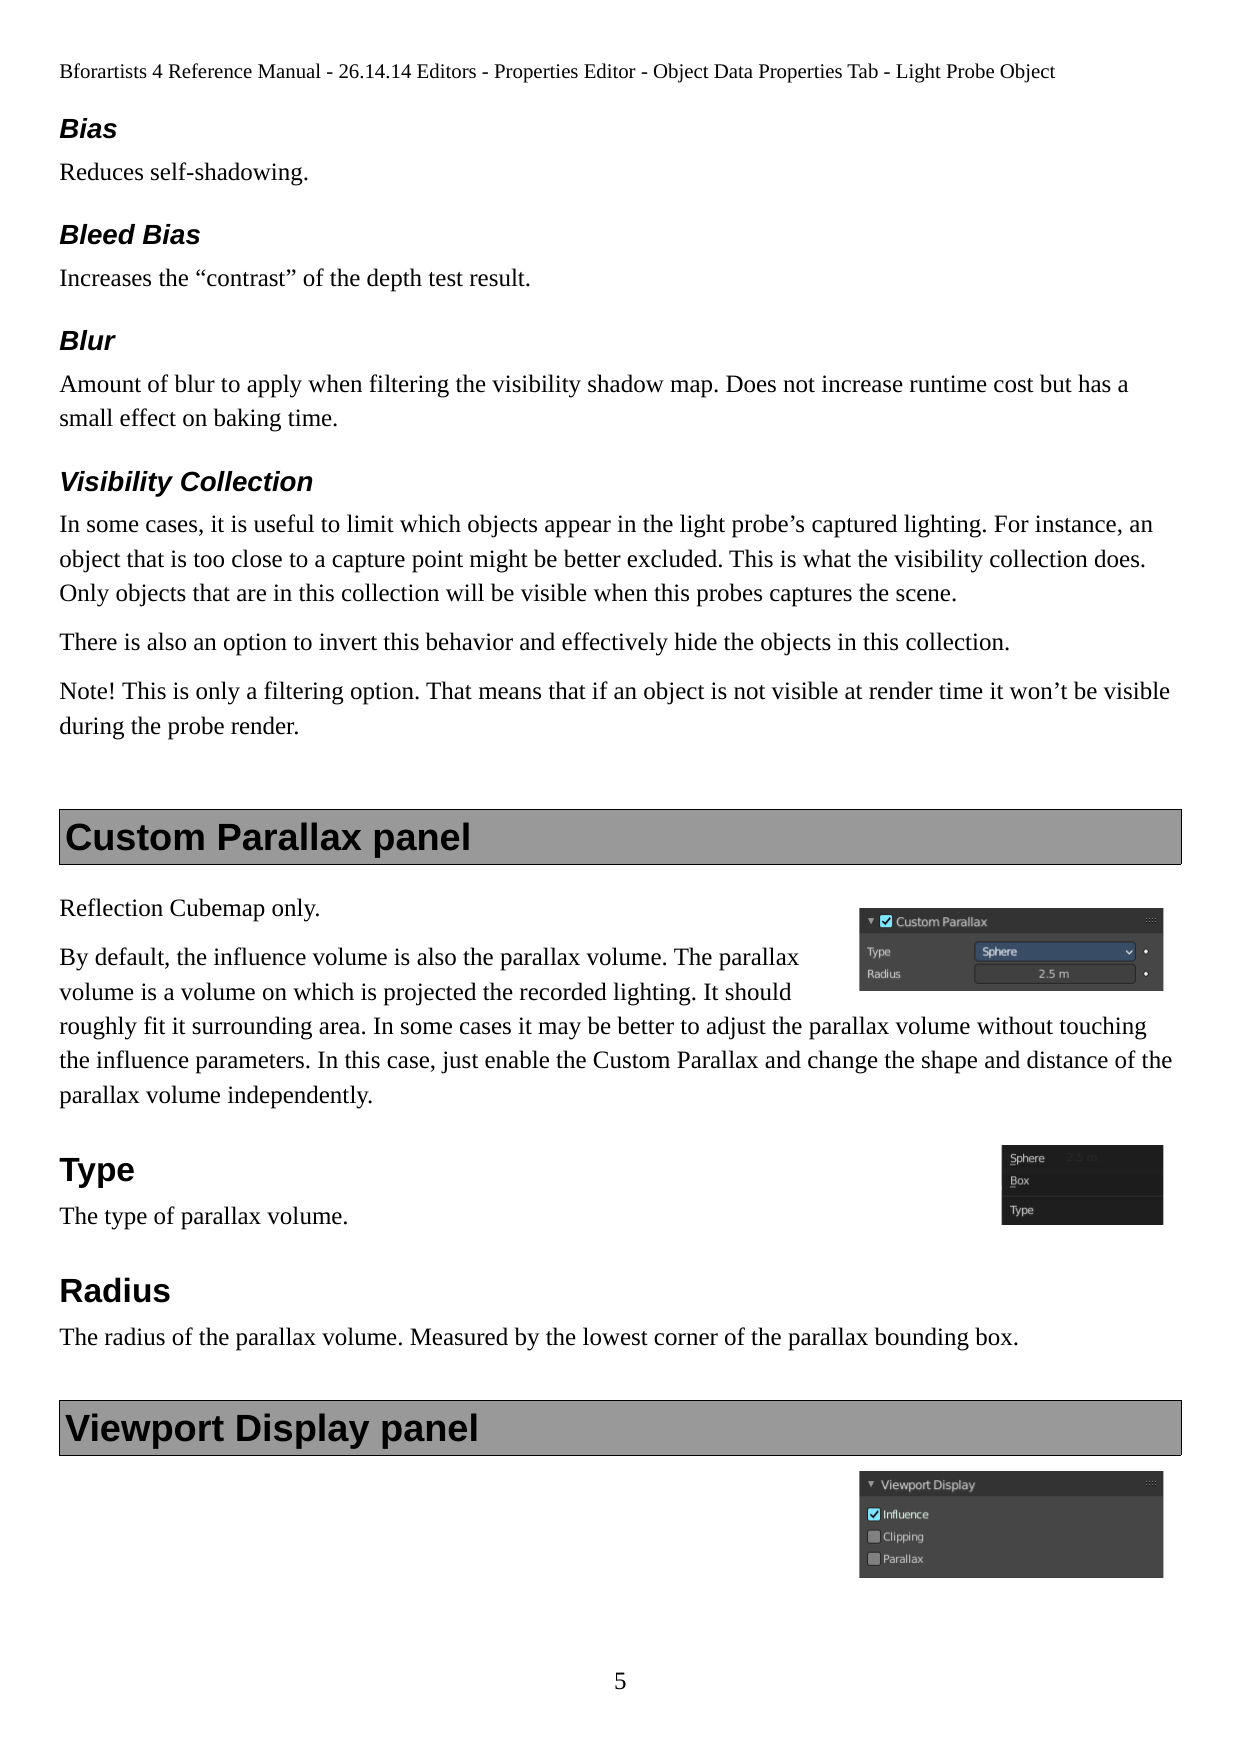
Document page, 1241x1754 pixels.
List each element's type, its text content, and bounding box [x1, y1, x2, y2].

subtitle Radius [59, 1271, 1181, 1309]
text In some cases, it is useful to limit which objects appear in the light probe’s captured lighting. For instance, an object that is too close to a capture point might be better excluded. This is what the visibility collection does. Only objects that are in this collection will be visible when this probes captures the scene. [59, 509, 1181, 607]
text The type of parallax volume. [59, 1201, 1181, 1230]
table_header Viewport Display panel [60, 1401, 1181, 1455]
text Note! This is only a filtering option. That means that if an object is not visible at render time it won’t be visible during the probe render. [59, 676, 1181, 739]
text Reflection Cubemap only. [59, 893, 1181, 922]
subtitle Blur [59, 324, 1181, 356]
subtitle [1164, 1150, 1181, 1188]
subtitle Bias [59, 113, 1181, 144]
text The radius of the parallax volume. Measured by the lowest corner of the parallax bounding box. [59, 1322, 1181, 1351]
subtitle Bleed Bias [59, 218, 1181, 250]
text Amount of blur to apply when filtering the visibility shadow map. Does not increase runtime cost but has a small effect on baking time. [59, 369, 1181, 432]
text There is also an option to invert this behavior and effectively hide the objects in this collection. [59, 627, 1181, 656]
table_header Custom Parallax panel [60, 810, 1181, 864]
picture [1001, 1145, 1164, 1225]
subtitle Type [59, 1150, 1001, 1188]
subtitle Visibility Collection [59, 465, 1181, 497]
picture [859, 1471, 1164, 1578]
text Reduces self-shadowing. [59, 157, 1181, 186]
text Increases the “contrast” of the depth test result. [59, 263, 1181, 292]
picture [859, 908, 1164, 991]
text By default, the influence volume is also the parallax volume. The parallax volume is a volume on which is projected the recorded lighting. It should roughly fit it surrounding area. In some cases it may be better to adjust the parallax volume without touching the influence parameters. In this case, just enable the Custom Parallax and change the shape and distance of the parallax volume independently. [59, 942, 1181, 1109]
